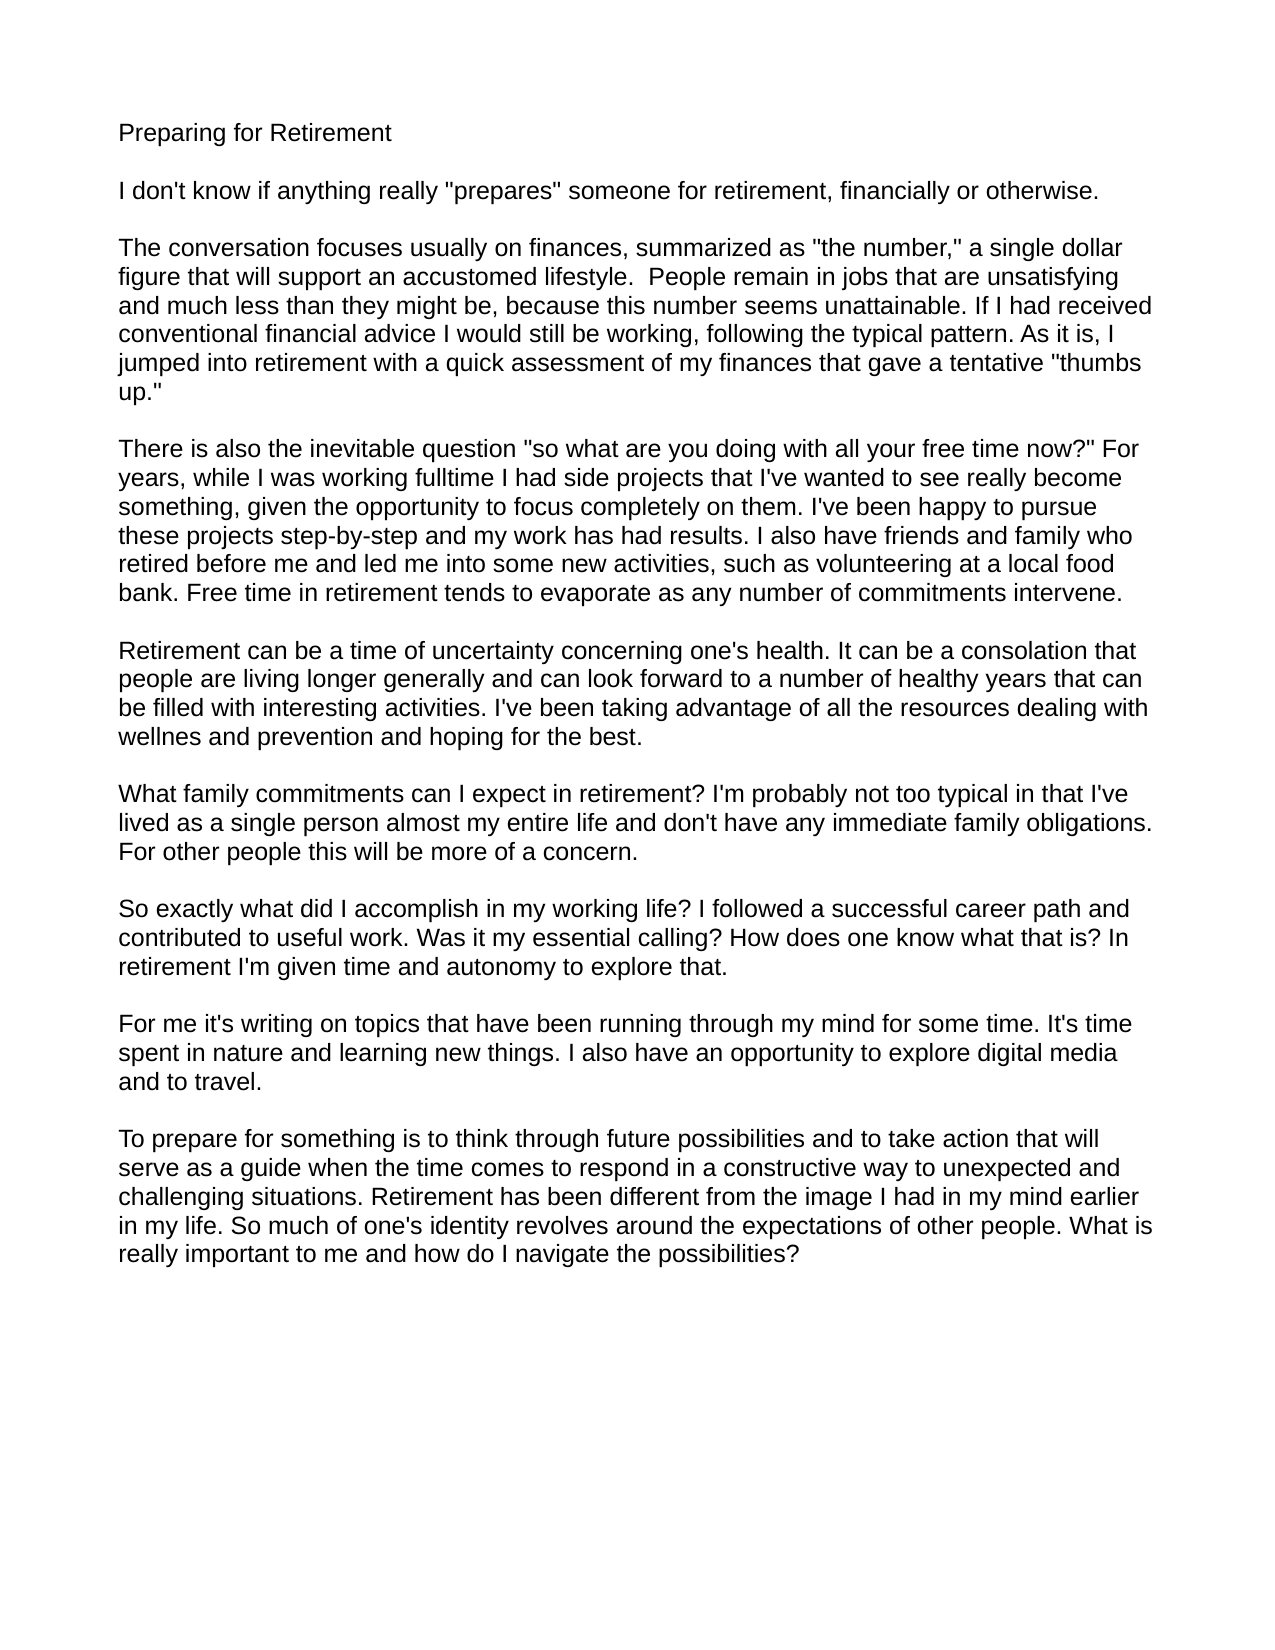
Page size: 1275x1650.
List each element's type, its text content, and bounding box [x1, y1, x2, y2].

text Retirement can be a time of uncertainty concerning one's health. It can be a consolation that people are living longer generally and can look forward to a number of healthy years that can be filled with interesting activities. I've been taking advantage of all the resources dealing with wellnes and prevention and hoping for the best. [118, 636, 1157, 751]
text The conversation focuses usually on finances, summarized as "the number," a single dollar figure that will support an accustomed lifestyle. People remain in jobs that are unsatisfying and much less than they might be, because this number seems unattainable. If I had received conventional financial advice I would still be working, following the typical pattern. As it is, I jumped into retirement with a quick assessment of my finances that gave a tentative "thumbs up." [118, 233, 1157, 406]
text For me it's writing on topics that have been running through my mind for some time. It's time spent in nature and learning new things. I also have an opportunity to explore digital media and to travel. [118, 1009, 1157, 1096]
text So exactly what did I accomplish in my working life? I followed a successful career path and contributed to useful work. Was it my essential calling? How does one know what that is? In retirement I'm given time and autonomy to explore that. [118, 894, 1157, 981]
text There is also the inevitable question "so what are you doing with all your free time now?" For years, while I was working fulltime I had side projects that I've wanted to see really become something, given the opportunity to focus completely on them. I've been happy to pursue these projects step-by-step and my work has had results. I also have friends and family who retired before me and led me into some new activities, such as volunteering at a local food bank. Free time in retirement tends to evaporate as any number of commitments intervene. [118, 434, 1157, 607]
text I don't know if anything really "prepares" someone for retirement, financially or otherwise. [118, 176, 1157, 204]
text Preparing for Retirement [118, 118, 1157, 147]
text To prepare for something is to think through future possibilities and to take action that will serve as a guide when the time comes to respond in a constructive way to unexpected and challenging situations. Retirement has been different from the image I had in my mind earlier in my life. So much of one's identity revolves around the expectations of other people. What is really important to me and how do I navigate the possibilities? [118, 1124, 1157, 1268]
text What family commitments can I expect in retirement? I'm probably not too typical in that I've lived as a single person almost my entire life and don't have any immediate family obligations. For other people this will be more of a concern. [118, 779, 1157, 866]
